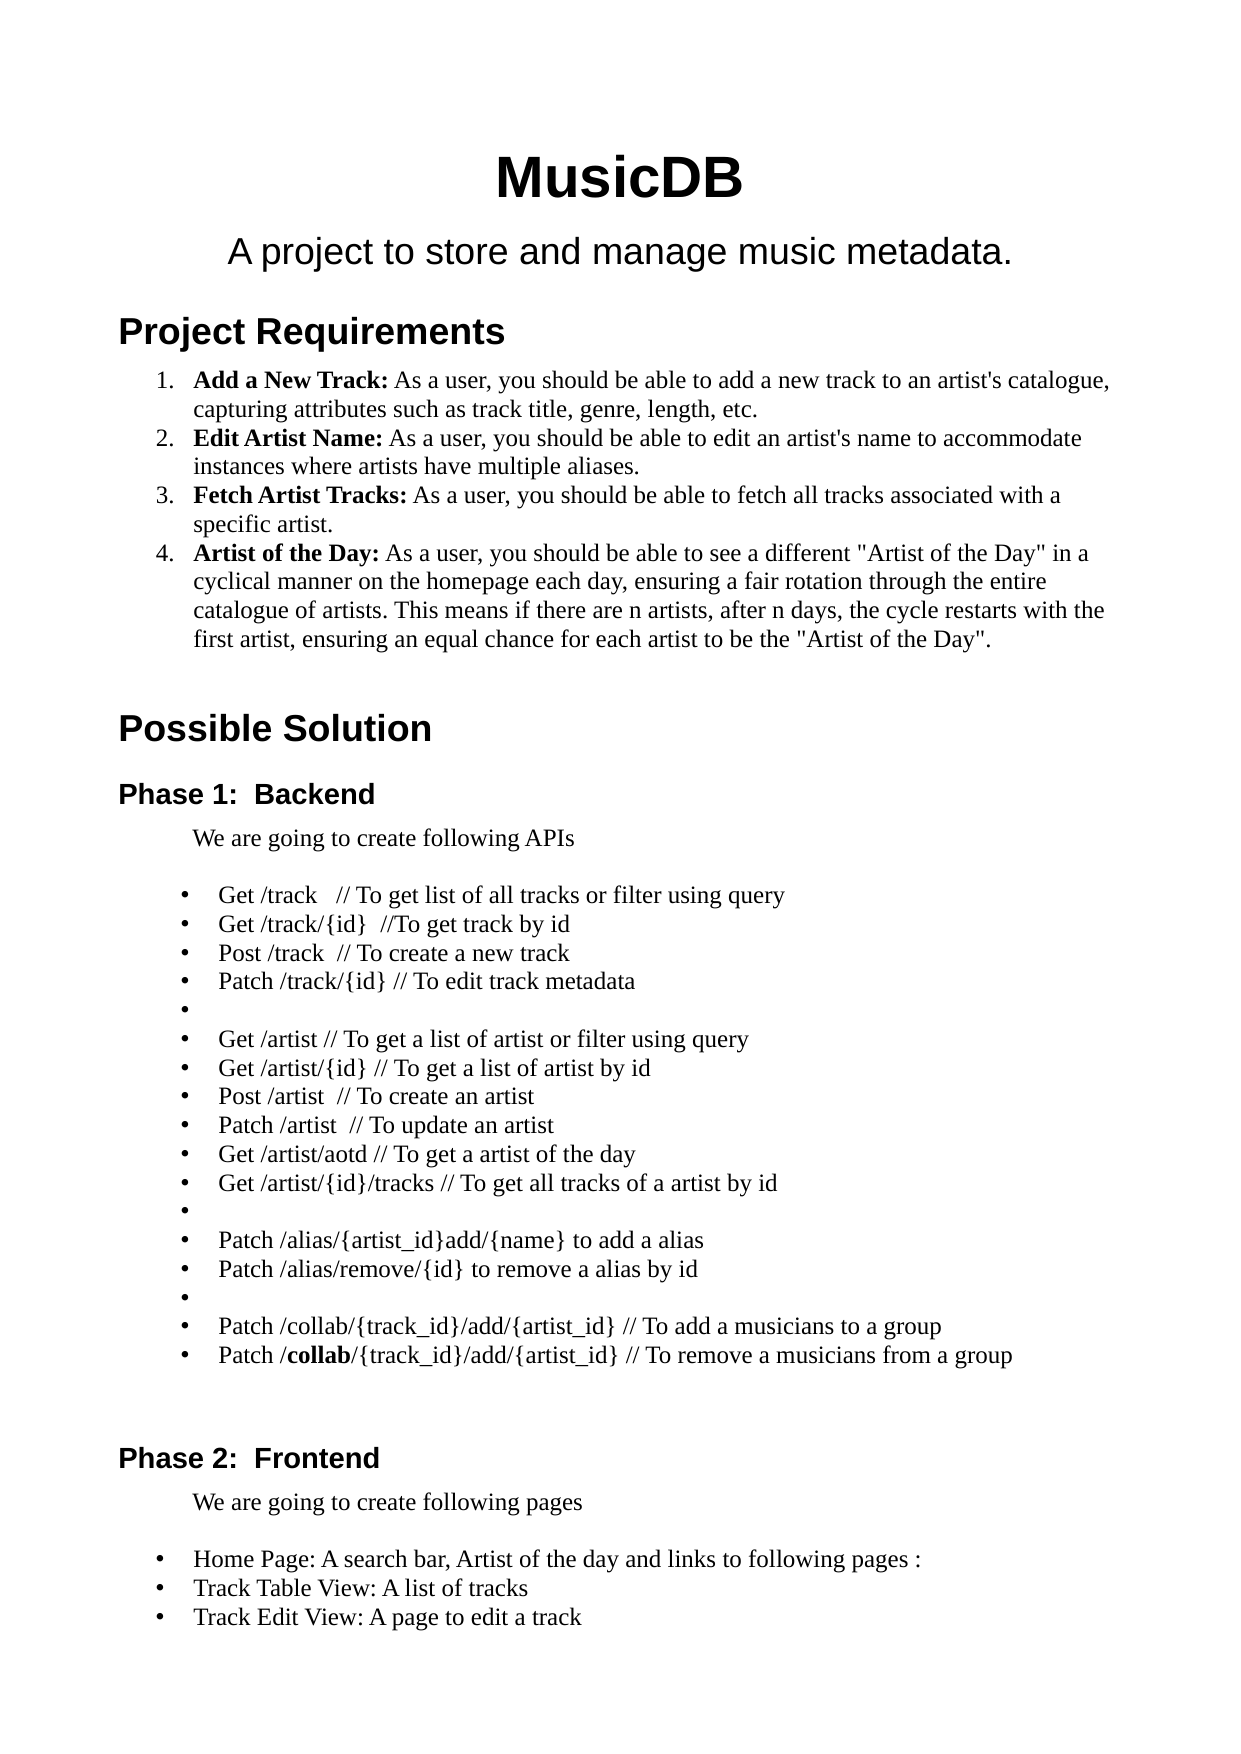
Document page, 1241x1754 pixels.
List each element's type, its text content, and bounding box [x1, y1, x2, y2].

subtitle Possible Solution [118, 706, 1122, 749]
list Home Page: A search bar, Artist of the day and links to following pages : [156, 1544, 1122, 1573]
list Patch /collab/{track_id}/add/{artist_id} // To add a musicians to a group [181, 1311, 1122, 1340]
list Get /artist/{id}/tracks // To get all tracks of a artist by id [181, 1168, 1122, 1196]
text We are going to create following pages [118, 1487, 1122, 1516]
list Get /track/{id} //To get track by id [181, 909, 1122, 938]
subtitle Phase 2: Frontend [118, 1441, 1122, 1474]
list Get /artist/aotd // To get a artist of the day [181, 1139, 1122, 1168]
list Get /artist // To get a list of artist or filter using query [181, 1024, 1122, 1053]
subtitle Project Requirements [118, 309, 1122, 353]
list Edit Artist Name: As a user, you should be able to edit an artist's name to accommodate instances where artists have multiple aliases. [156, 423, 1122, 480]
list Fetch Artist Tracks: As a user, you should be able to fetch all tracks associated with a specific artist. [156, 480, 1122, 538]
list Add a New Track: As a user, you should be able to add a new track to an artist's catalogue, capturing attributes such as track title, genre, length, etc. [156, 365, 1122, 423]
list Post /track // To create a new track [181, 938, 1122, 966]
list Patch /alias/remove/{id} to remove a alias by id [181, 1254, 1122, 1283]
text We are going to create following APIs [118, 823, 1122, 880]
subtitle A project to store and manage music metadata. [118, 229, 1122, 272]
subtitle Phase 1: Backend [118, 777, 1122, 810]
list Artist of the Day: As a user, you should be able to see a different "Artist of the Day" in a cyclical manner on the homepage each day, ensuring a fair rotation through the entire catalogue of artists. This means if there are n artists, after n days, the cycle restarts with the first artist, ensuring an equal chance for each artist to be the "Artist of the Day". [156, 538, 1122, 653]
list Get /track // To get list of all tracks or filter using query [181, 880, 1122, 909]
list Track Table View: A list of tracks [156, 1573, 1122, 1602]
list Patch /artist // To update an artist [181, 1110, 1122, 1139]
list Patch /alias/{artist_id}add/{name} to add a alias [181, 1225, 1122, 1254]
list Patch /collab/{track_id}/add/{artist_id} // To remove a musicians from a group [181, 1340, 1122, 1369]
list Post /artist // To create an artist [181, 1081, 1122, 1110]
list Patch /track/{id} // To edit track metadata [181, 966, 1122, 995]
list Track Edit View: A page to edit a track [156, 1602, 1122, 1631]
list Get /artist/{id} // To get a list of artist by id [181, 1053, 1122, 1081]
title MusicDB [118, 143, 1122, 210]
